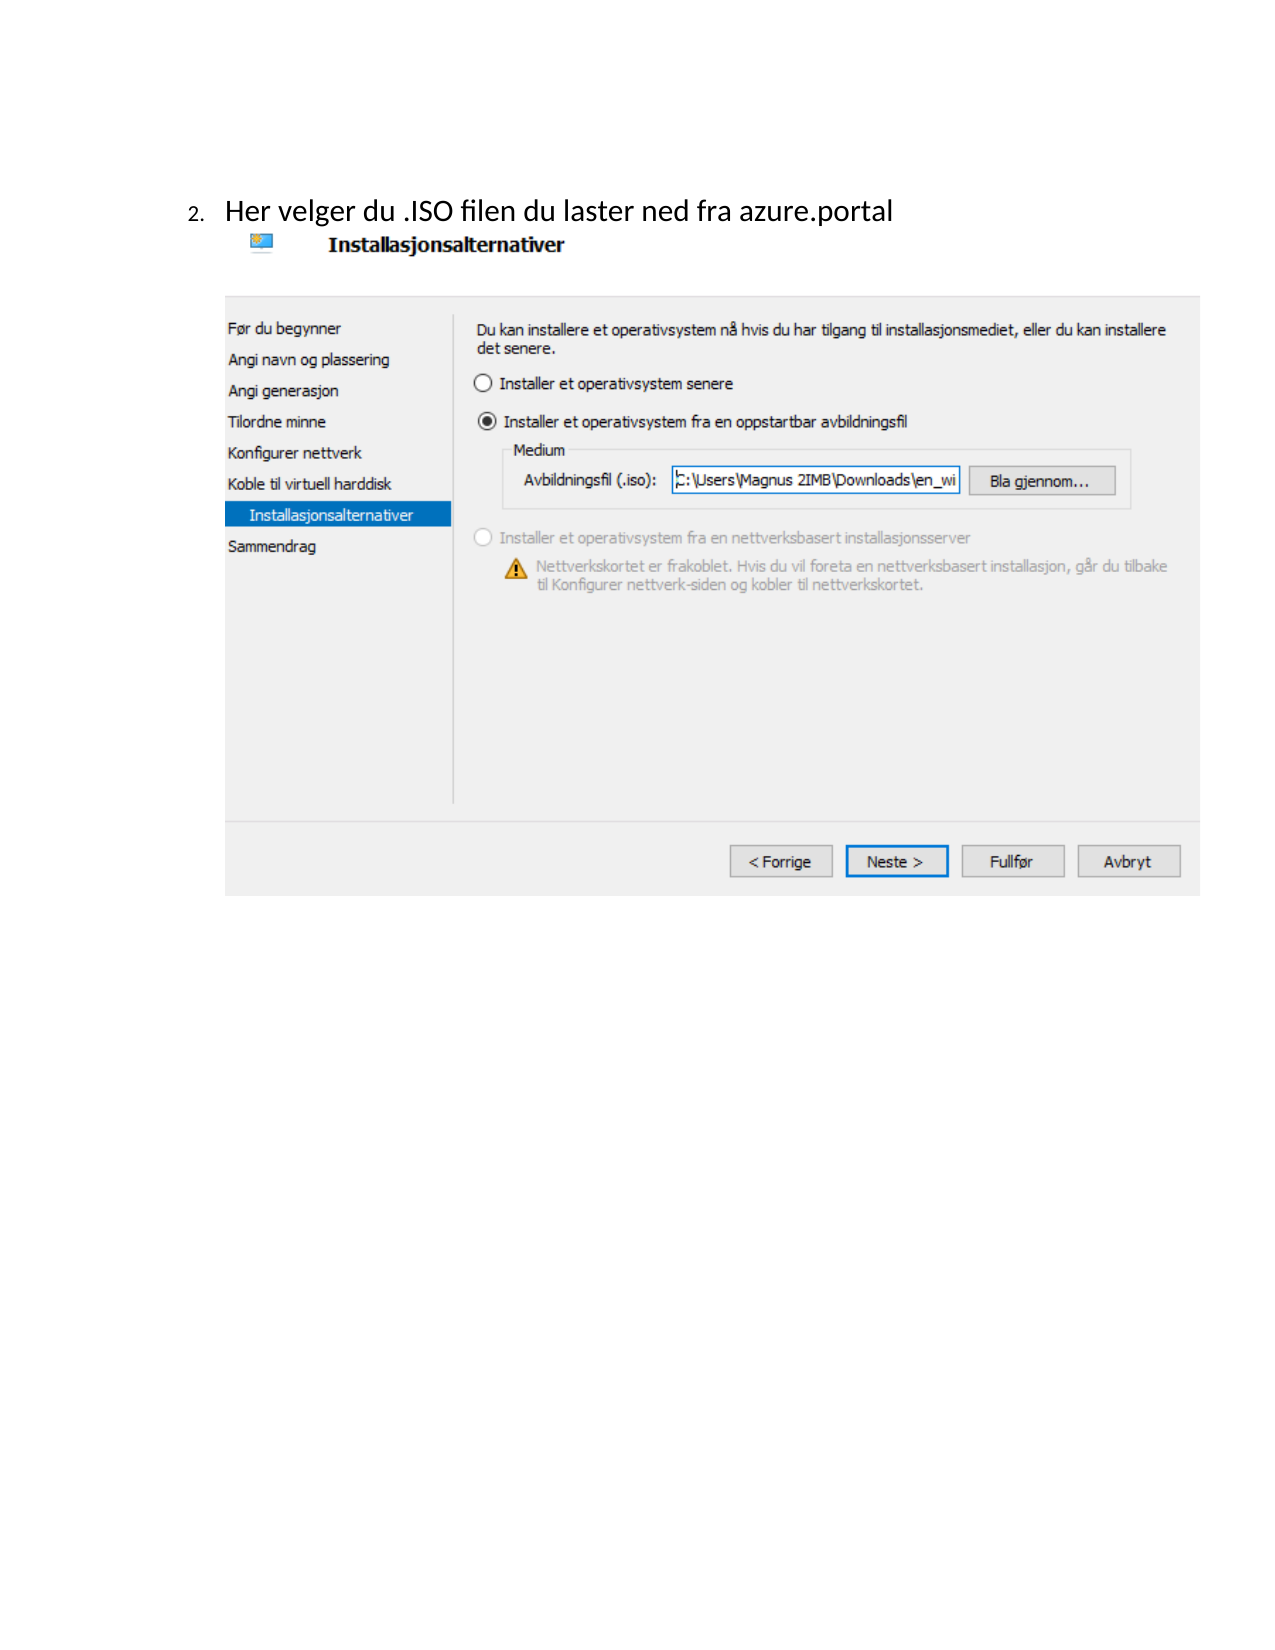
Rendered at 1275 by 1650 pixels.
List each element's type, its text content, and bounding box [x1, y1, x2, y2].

list Her velger du .ISO filen du laster ned fra azure.portal [187, 191, 1125, 896]
